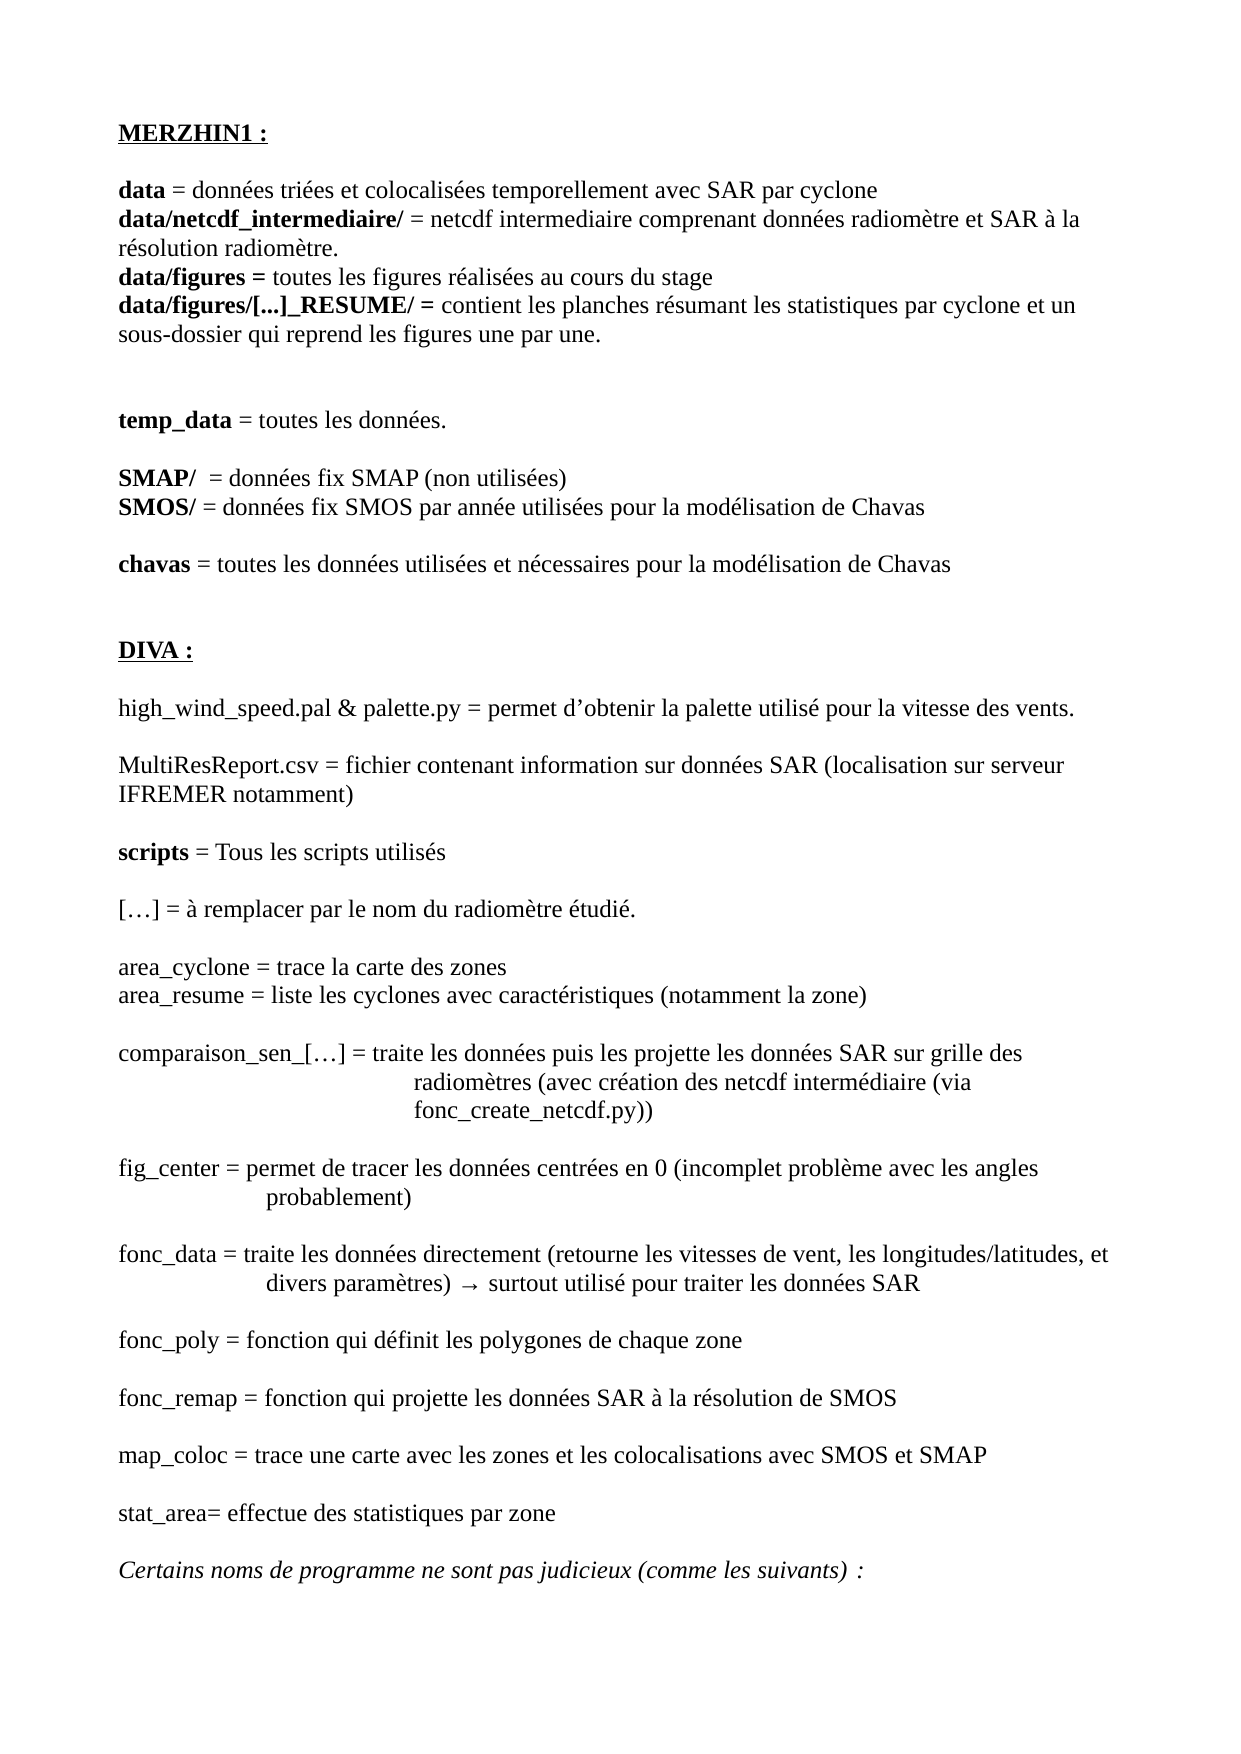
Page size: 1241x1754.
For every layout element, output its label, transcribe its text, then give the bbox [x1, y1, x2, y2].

text map_coloc = trace une carte avec les zones et les colocalisations avec SMOS et SMAP [118, 1441, 1122, 1469]
text Certains noms de programme ne sont pas judicieux (comme les suivants) : [118, 1556, 1122, 1584]
text area_resume = liste les cyclones avec caractéristiques (notamment la zone) [118, 981, 1122, 1009]
text MERZHIN1 : [118, 118, 1122, 147]
text temp_data = toutes les données. [118, 406, 1122, 434]
text DIVA : [118, 636, 1122, 664]
text MultiResReport.csv = fichier contenant information sur données SAR (localisation sur serveur IFREMER notamment) [118, 751, 1122, 808]
text fig_center = permet de tracer les données centrées en 0 (incomplet problème avec les angles probablement) [118, 1153, 1122, 1211]
text SMAP/ = données fix SMAP (non utilisées) [118, 463, 1122, 492]
text comparaison_sen_[…] = traite les données puis les projette les données SAR sur grille des radiomètres (avec création des netcdf intermédiaire (via fonc_create_netcdf.py)) [118, 1038, 1122, 1124]
text SMOS/ = données fix SMOS par année utilisées pour la modélisation de Chavas [118, 492, 1122, 521]
text chavas = toutes les données utilisées et nécessaires pour la modélisation de Chavas [118, 549, 1122, 578]
text data = données triées et colocalisées temporellement avec SAR par cyclone [118, 176, 1122, 204]
text area_cyclone = trace la carte des zones [118, 952, 1122, 981]
text fonc_poly = fonction qui définit les polygones de chaque zone [118, 1326, 1122, 1354]
text data/figures = toutes les figures réalisées au cours du stage [118, 262, 1122, 291]
text data/figures/[...]_RESUME/ = contient les planches résumant les statistiques par cyclone et un sous-dossier qui reprend les figures une par une. [118, 291, 1122, 348]
text high_wind_speed.pal & palette.py = permet d’obtenir la palette utilisé pour la vitesse des vents. [118, 693, 1122, 722]
text […] = à remplacer par le nom du radiomètre étudié. [118, 894, 1122, 923]
text data/netcdf_intermediaire/ = netcdf intermediaire comprenant données radiomètre et SAR à la résolution radiomètre. [118, 204, 1122, 262]
text scripts = Tous les scripts utilisés [118, 837, 1122, 866]
text fonc_data = traite les données directement (retourne les vitesses de vent, les longitudes/latitudes, et divers paramètres) → surtout utilisé pour traiter les données SAR [118, 1239, 1122, 1297]
text stat_area= effectue des statistiques par zone [118, 1498, 1122, 1527]
text fonc_remap = fonction qui projette les données SAR à la résolution de SMOS [118, 1383, 1122, 1412]
